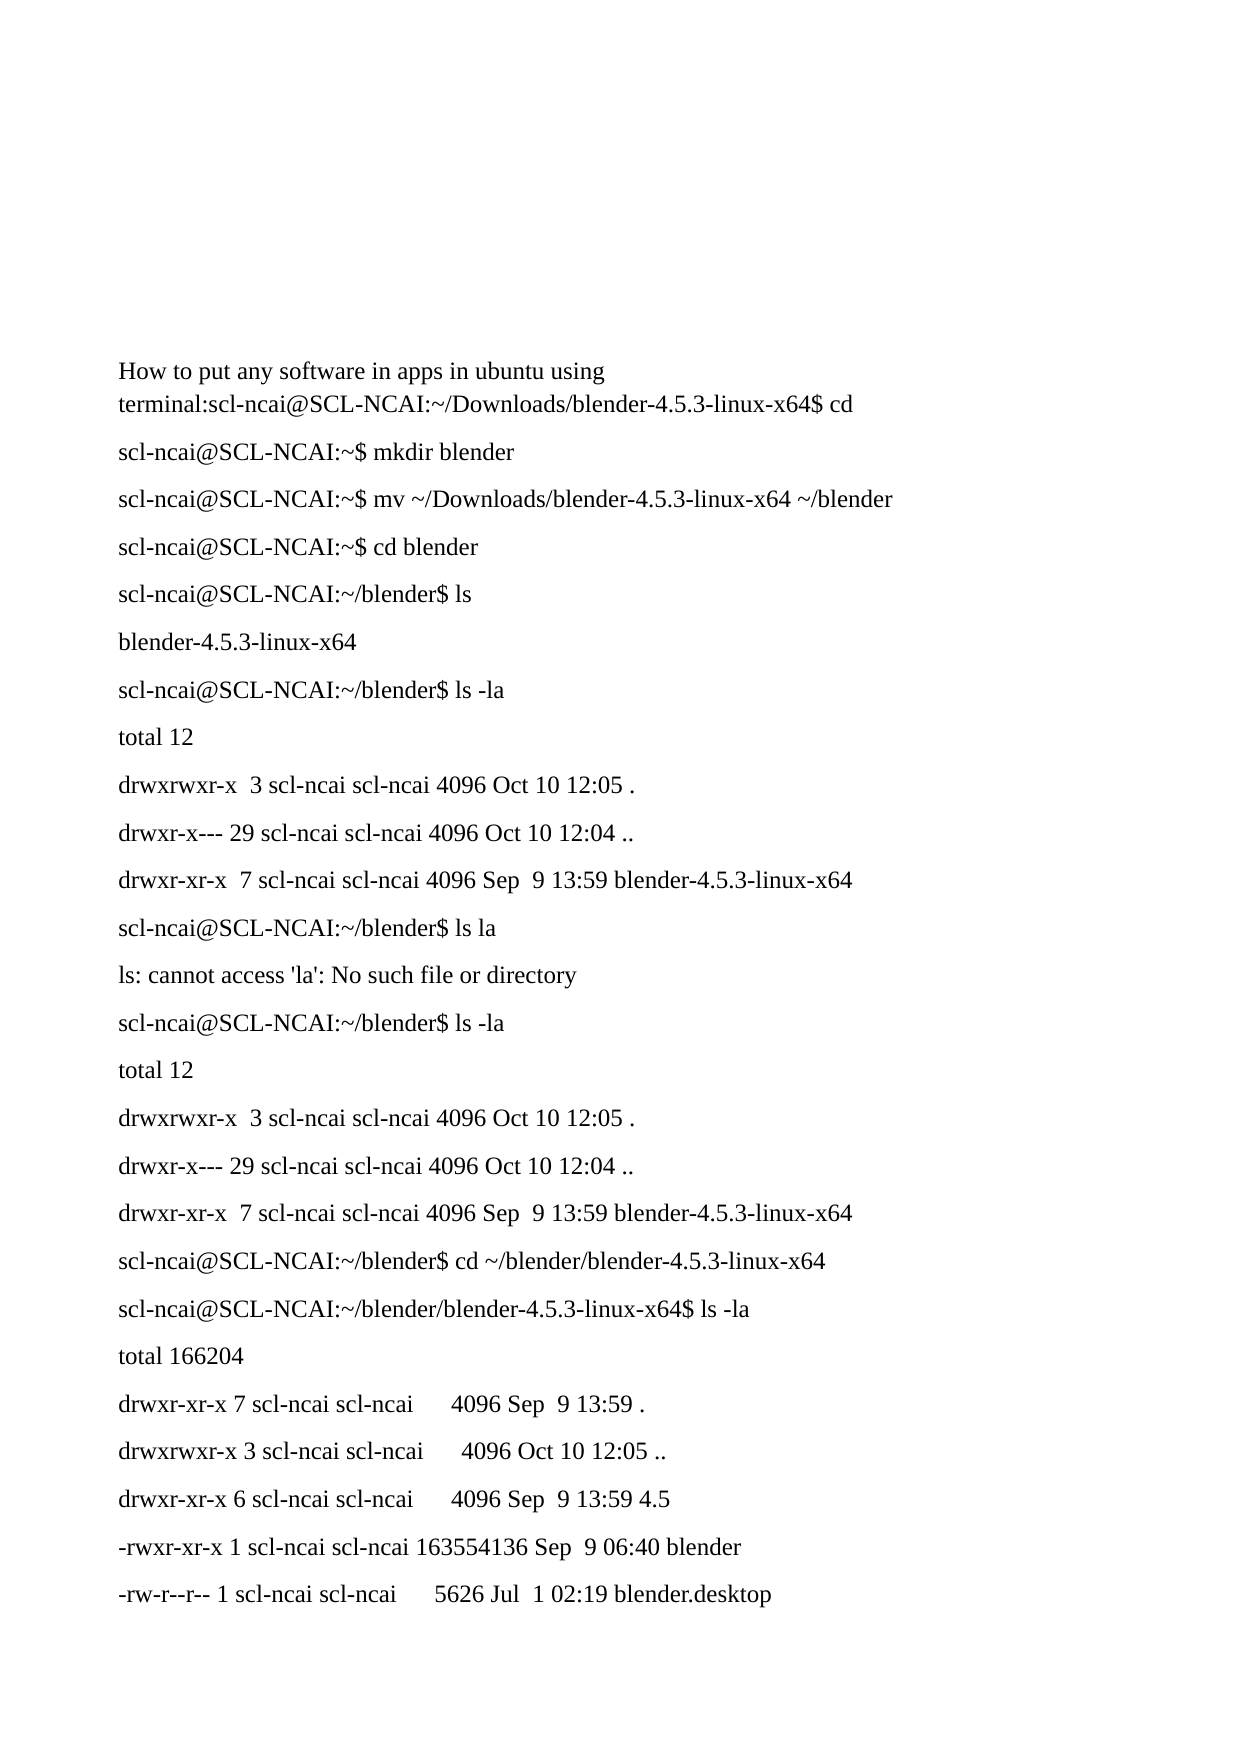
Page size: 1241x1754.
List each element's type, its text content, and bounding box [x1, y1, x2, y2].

text scl-ncai@SCL-NCAI:~/blender$ ls [118, 579, 1122, 608]
text drwxr-xr-x 7 scl-ncai scl-ncai 4096 Sep 9 13:59 . [118, 1389, 1122, 1418]
text scl-ncai@SCL-NCAI:~/blender$ ls la [118, 913, 1122, 942]
text scl-ncai@SCL-NCAI:~/blender/blender-4.5.3-linux-x64$ ls -la [118, 1294, 1122, 1322]
text total 166204 [118, 1341, 1122, 1370]
text drwxr-xr-x 7 scl-ncai scl-ncai 4096 Sep 9 13:59 blender-4.5.3-linux-x64 [118, 865, 1122, 894]
text total 12 [118, 722, 1122, 751]
text drwxrwxr-x 3 scl-ncai scl-ncai 4096 Oct 10 12:05 . [118, 770, 1122, 799]
text scl-ncai@SCL-NCAI:~/blender$ ls -la [118, 1008, 1122, 1037]
text drwxr-xr-x 6 scl-ncai scl-ncai 4096 Sep 9 13:59 4.5 [118, 1484, 1122, 1513]
text scl-ncai@SCL-NCAI:~$ mv ~/Downloads/blender-4.5.3-linux-x64 ~/blender [118, 484, 1122, 513]
text scl-ncai@SCL-NCAI:~/blender$ cd ~/blender/blender-4.5.3-linux-x64 [118, 1246, 1122, 1275]
text drwxr-x--- 29 scl-ncai scl-ncai 4096 Oct 10 12:04 .. [118, 818, 1122, 846]
text How to put any software in apps in ubuntu using terminal:scl-ncai@SCL-NCAI:~/Downloads/blender-4.5.3-linux-x64$ cd [118, 356, 1122, 418]
text blender-4.5.3-linux-x64 [118, 627, 1122, 656]
text scl-ncai@SCL-NCAI:~$ mkdir blender [118, 437, 1122, 466]
text drwxrwxr-x 3 scl-ncai scl-ncai 4096 Oct 10 12:05 .. [118, 1436, 1122, 1465]
text scl-ncai@SCL-NCAI:~/blender$ ls -la [118, 675, 1122, 703]
text total 12 [118, 1056, 1122, 1084]
text drwxr-x--- 29 scl-ncai scl-ncai 4096 Oct 10 12:04 .. [118, 1151, 1122, 1179]
text drwxr-xr-x 7 scl-ncai scl-ncai 4096 Sep 9 13:59 blender-4.5.3-linux-x64 [118, 1198, 1122, 1227]
text scl-ncai@SCL-NCAI:~$ cd blender [118, 532, 1122, 561]
text ls: cannot access 'la': No such file or directory [118, 960, 1122, 989]
text -rwxr-xr-x 1 scl-ncai scl-ncai 163554136 Sep 9 06:40 blender [118, 1532, 1122, 1560]
text drwxrwxr-x 3 scl-ncai scl-ncai 4096 Oct 10 12:05 . [118, 1103, 1122, 1132]
text -rw-r--r-- 1 scl-ncai scl-ncai 5626 Jul 1 02:19 blender.desktop [118, 1579, 1122, 1608]
